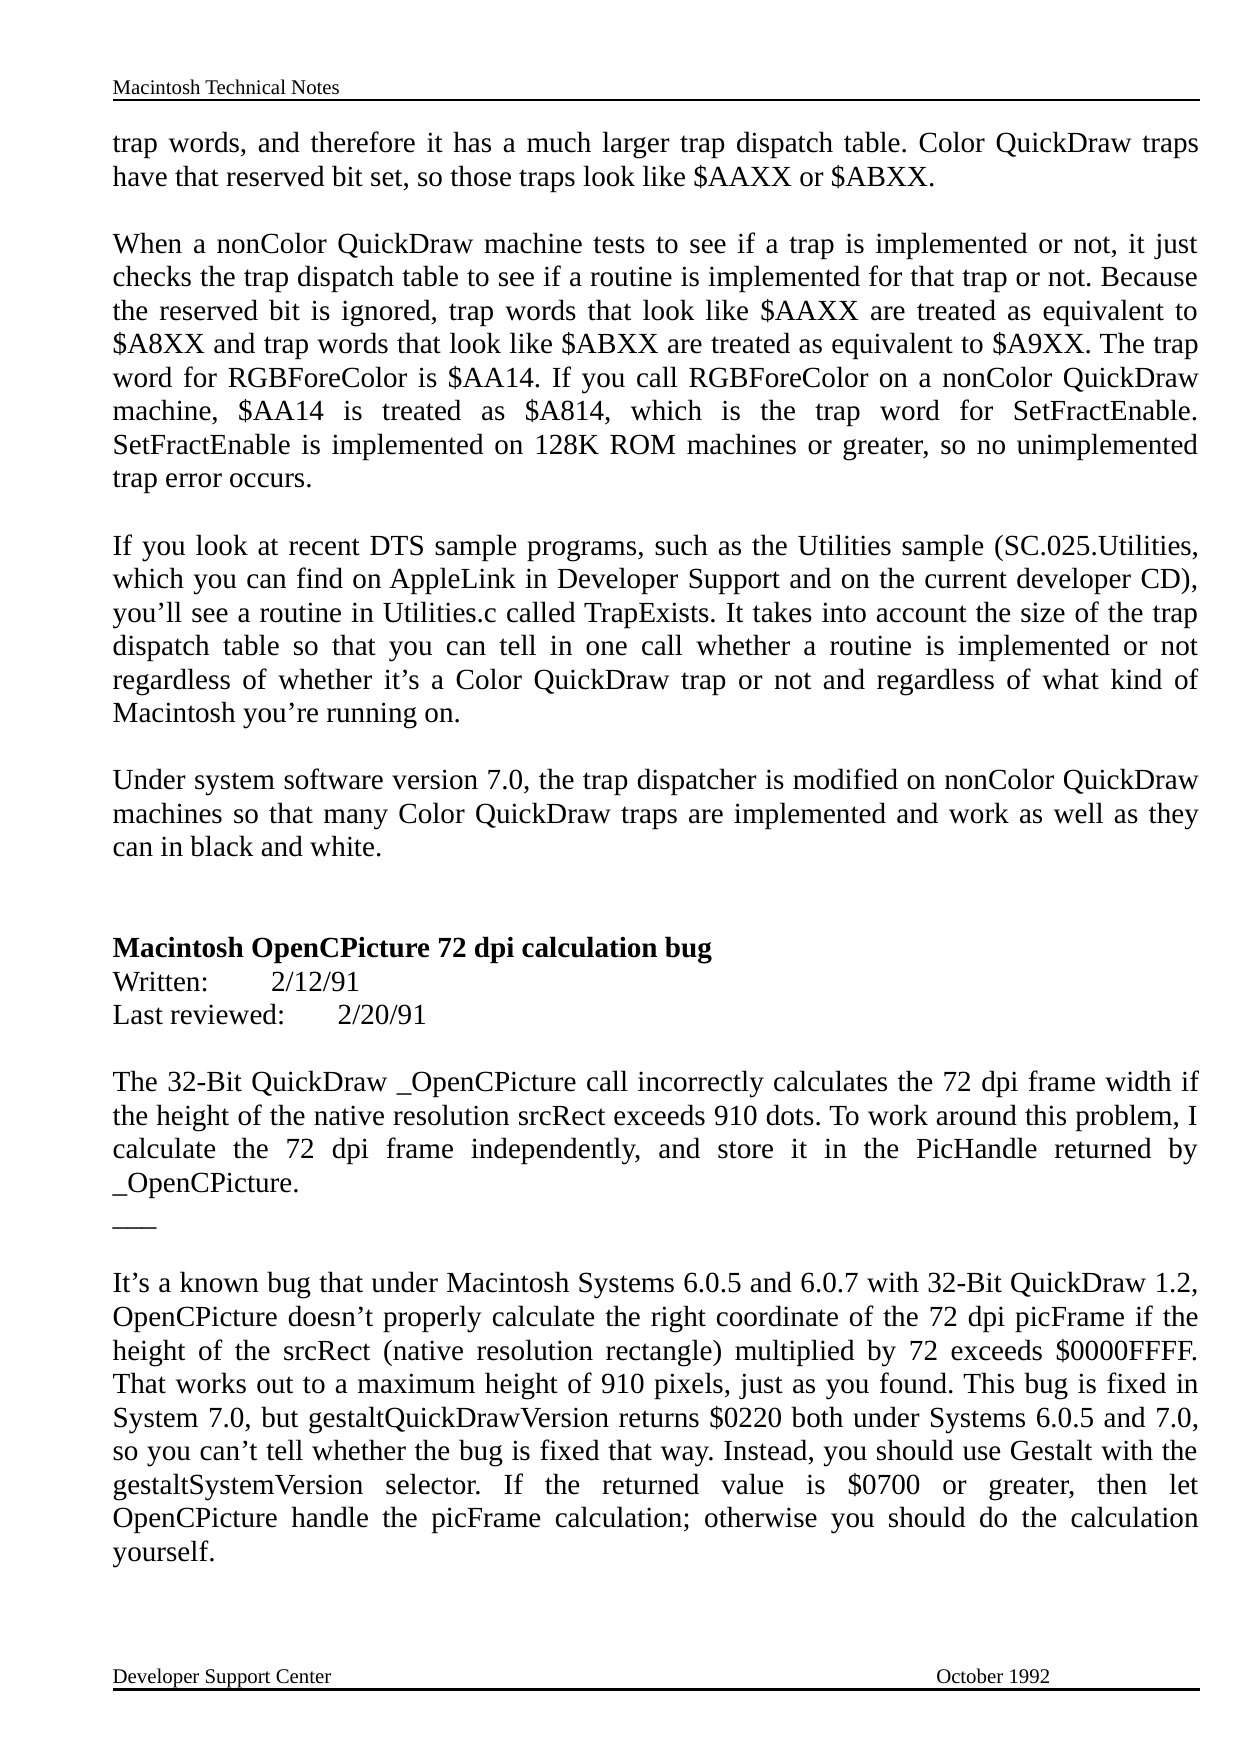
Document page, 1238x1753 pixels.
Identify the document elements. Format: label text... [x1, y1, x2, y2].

text Under system software version 7.0, the trap dispatcher is modified on nonColor QuickDraw machines so that many Color QuickDraw traps are implemented and work as well as they can in black and white. [112, 762, 1200, 863]
text ___ [112, 1198, 1200, 1232]
text Macintosh OpenCPicture 72 dpi calculation bug [112, 930, 1200, 964]
text The 32-Bit QuickDraw _OpenCPicture call incorrectly calculates the 72 dpi frame width if the height of the native resolution srcRect exceeds 910 dots. To work around this problem, I calculate the 72 dpi frame independently, and store it in the PicHandle returned by _OpenCPicture. [112, 1064, 1200, 1198]
text trap words, and therefore it has a much larger trap dispatch table. Color QuickDraw traps have that reserved bit set, so those traps look like $AAXX or $ABXX. [112, 125, 1200, 192]
text When a nonColor QuickDraw machine tests to see if a trap is implemented or not, it just checks the trap dispatch table to see if a routine is implemented for that trap or not. Because the reserved bit is ignored, trap words that look like $AAXX are treated as equivalent to $A8XX and trap words that look like $ABXX are treated as equivalent to $A9XX. The trap word for RGBForeColor is $AA14. If you call RGBForeColor on a nonColor QuickDraw machine, $AA14 is treated as $A814, which is the trap word for SetFractEnable. SetFractEnable is implemented on 128K ROM machines or greater, so no unimplemented trap error occurs. [112, 226, 1200, 494]
text It’s a known bug that under Macintosh Systems 6.0.5 and 6.0.7 with 32-Bit QuickDraw 1.2, OpenCPicture doesn’t properly calculate the right coordinate of the 72 dpi picFrame if the height of the srcRect (native resolution rectangle) multiplied by 72 exceeds $0000FFFF. That works out to a maximum height of 910 pixels, just as you found. This bug is fixed in System 7.0, but gestaltQuickDrawVersion returns $0220 both under Systems 6.0.5 and 7.0, so you can’t tell whether the bug is fixed that way. Instead, you should use Gestalt with the gestaltSystemVersion selector. If the returned value is $0700 or greater, then let OpenCPicture handle the picFrame calculation; otherwise you should do the calculation yourself. [112, 1266, 1200, 1567]
text Written: 2/12/91 [112, 964, 1200, 997]
text Last reviewed: 2/20/91 [112, 997, 1200, 1031]
text If you look at recent DTS sample programs, such as the Utilities sample (SC.025.Utilities, which you can find on AppleLink in Developer Support and on the current developer CD), you’ll see a routine in Utilities.c called TrapExists. It takes into account the size of the trap dispatch table so that you can tell in one call whether a routine is implemented or not regardless of whether it’s a Color QuickDraw trap or not and regardless of what kind of Macintosh you’re running on. [112, 528, 1200, 729]
